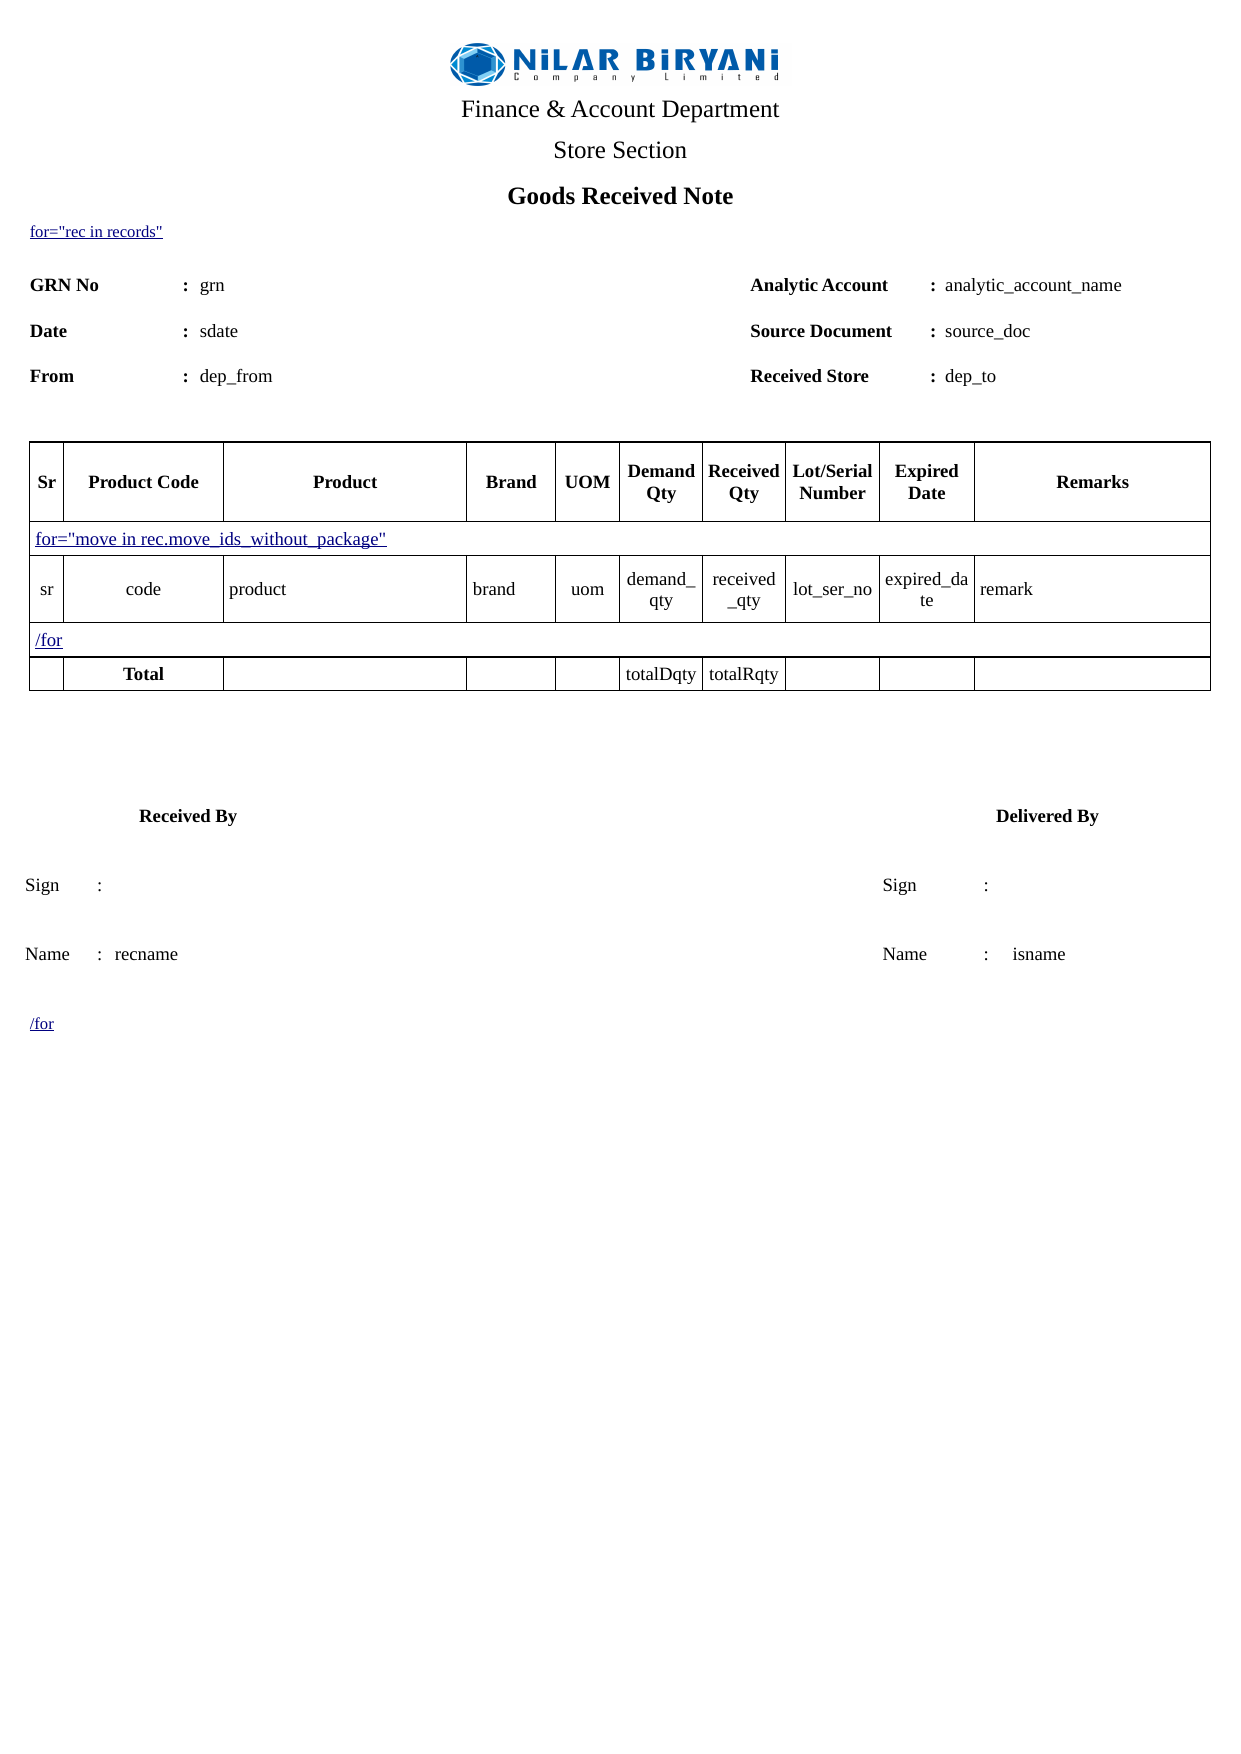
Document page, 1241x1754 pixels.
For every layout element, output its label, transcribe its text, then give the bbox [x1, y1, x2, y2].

table_header grn [200, 262, 750, 308]
table_header Demand Qty [620, 443, 702, 521]
table_cell uom [556, 556, 619, 622]
table_cell [786, 658, 879, 690]
table_header : [921, 262, 945, 308]
text /for [29, 1014, 1211, 1033]
table_cell totalRqty [703, 658, 785, 690]
table_cell [351, 937, 882, 971]
table_cell Source Document [750, 308, 921, 353]
table_cell recname [115, 937, 351, 971]
table_cell Goods Received Note [30, 170, 1211, 222]
table_cell brand [467, 556, 555, 622]
table_cell [351, 833, 882, 937]
table_header Product Code [64, 443, 223, 521]
table_cell [1013, 833, 1212, 937]
table_header Delivered By [882, 799, 1212, 833]
table_cell dep_from [200, 353, 750, 398]
table_cell demand_qty [620, 556, 702, 622]
table_cell /for [30, 623, 1210, 656]
table_cell sr [30, 556, 63, 622]
table_cell Name [882, 937, 983, 971]
table_cell [224, 658, 466, 690]
table_cell [975, 658, 1210, 690]
picture [450, 43, 793, 86]
table_header [351, 799, 882, 833]
table_cell Date [30, 308, 171, 353]
table_cell product [224, 556, 466, 622]
table_cell : [171, 308, 199, 353]
table_cell totalDqty [620, 658, 702, 690]
table_cell received_qty [703, 556, 785, 622]
table_header UOM [556, 443, 619, 521]
table_cell Total [64, 658, 223, 690]
table_header Received By [25, 799, 351, 833]
table_cell : [171, 353, 199, 398]
table_cell Name [25, 937, 97, 971]
table_header Product [224, 443, 466, 521]
text for="rec in records" [29, 222, 1211, 241]
table_cell Store Section [30, 129, 1211, 169]
table_cell [467, 658, 555, 690]
table_header GRN No [30, 262, 171, 308]
table_cell : [983, 833, 1012, 937]
table_header Sr [30, 443, 63, 521]
table_cell isname [1013, 937, 1212, 971]
table_header Expired Date [880, 443, 974, 521]
table_cell : [97, 937, 114, 971]
table_cell : [921, 353, 945, 398]
table_cell [30, 658, 63, 690]
table_cell Finance & Account Department [30, 88, 1211, 129]
table_cell expired_date [880, 556, 974, 622]
table_cell remark [975, 556, 1210, 622]
table_header : [171, 262, 199, 308]
table_cell [115, 833, 351, 937]
table_header Brand [467, 443, 555, 521]
table_cell From [30, 353, 171, 398]
table_cell for="move in rec.move_ids_without_package" [30, 522, 1210, 555]
table_cell [556, 658, 619, 690]
table_header Analytic Account [750, 262, 921, 308]
table_cell code [64, 556, 223, 622]
table_header analytic_account_name [945, 262, 1211, 308]
table_cell source_doc [945, 308, 1211, 353]
table_cell : [983, 937, 1012, 971]
table_header Remarks [975, 443, 1210, 521]
table_cell lot_ser_no [786, 556, 879, 622]
table_cell : [921, 308, 945, 353]
table_cell Sign [25, 833, 97, 937]
table_header Lot/Serial Number [786, 443, 879, 521]
table_cell Received Store [750, 353, 921, 398]
table_header Received Qty [703, 443, 785, 521]
table_cell dep_to [945, 353, 1211, 398]
table_cell Sign [882, 833, 983, 937]
table_cell sdate [200, 308, 750, 353]
table_header [30, 41, 1211, 88]
table_cell : [97, 833, 114, 937]
table_cell [880, 658, 974, 690]
